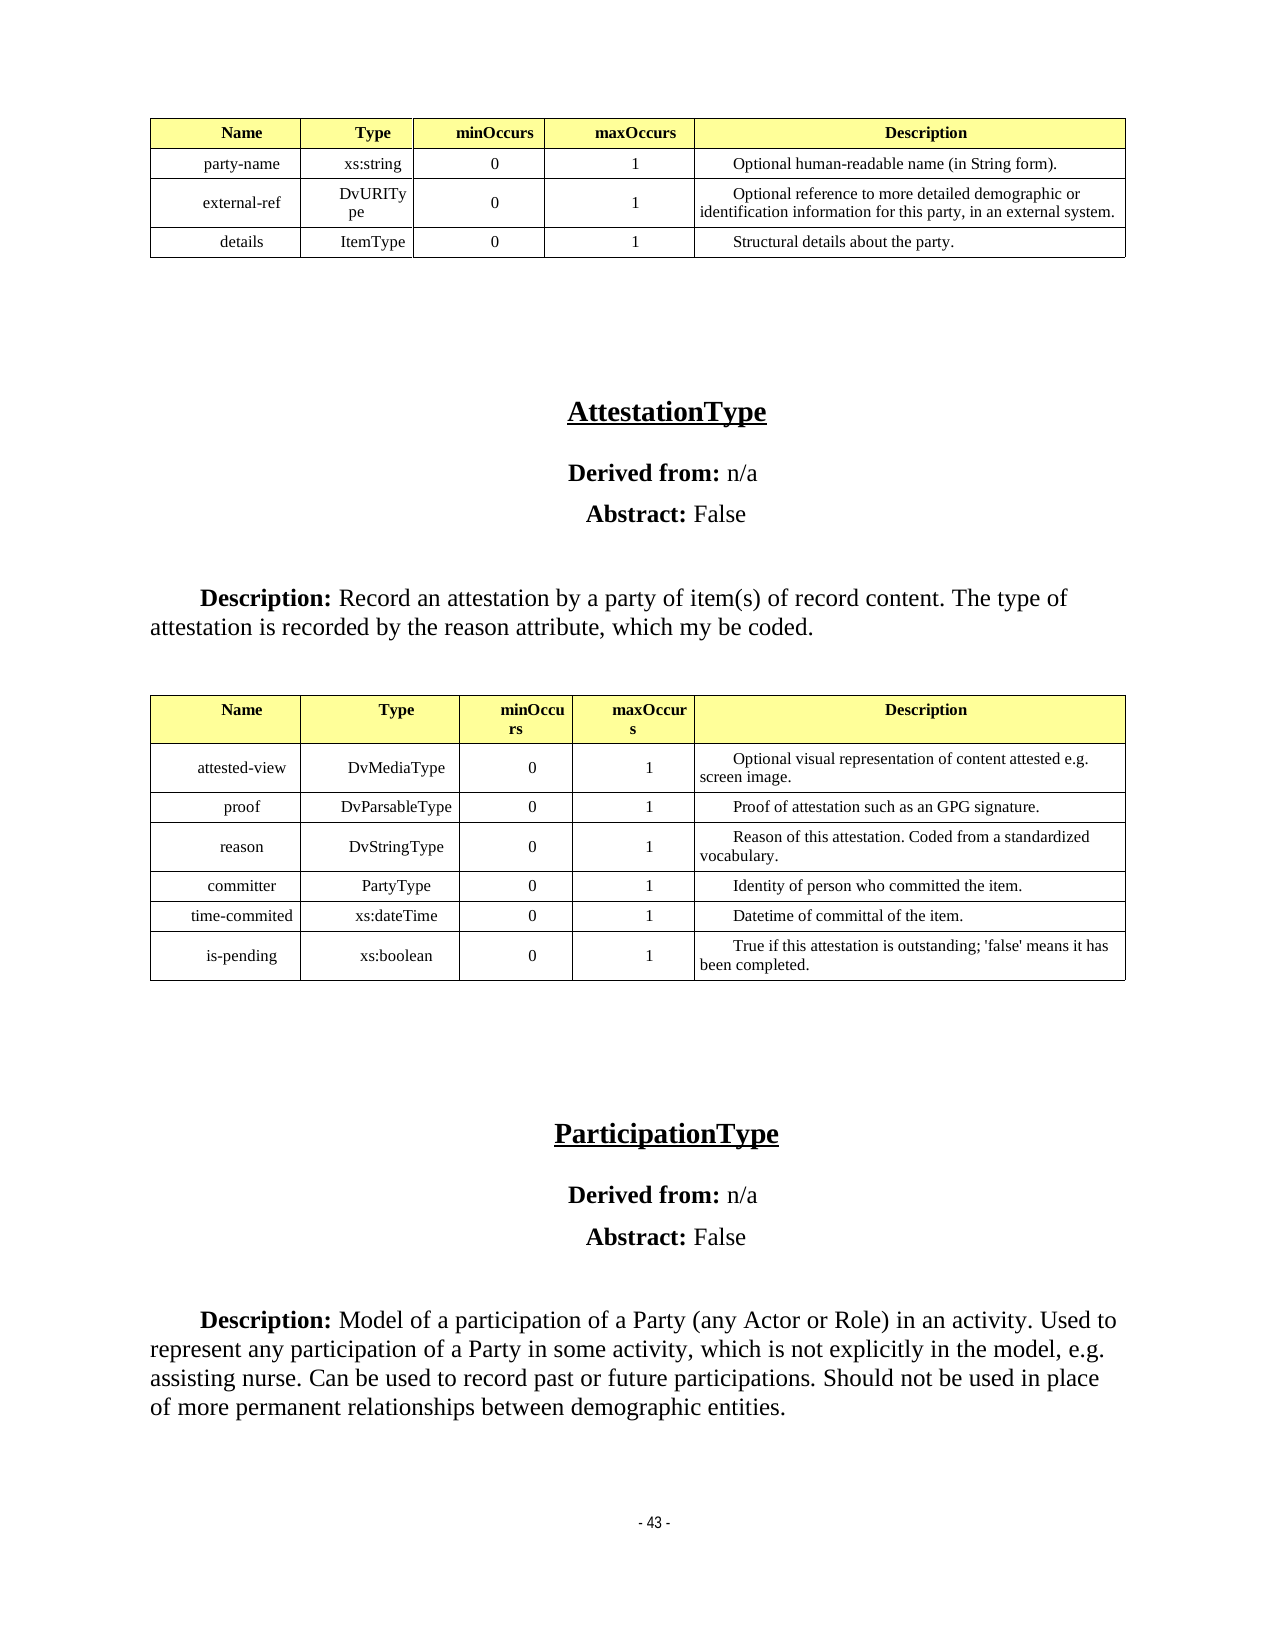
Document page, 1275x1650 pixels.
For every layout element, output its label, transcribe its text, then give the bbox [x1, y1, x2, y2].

table_cell 0 [414, 149, 544, 178]
table_cell 1 [573, 902, 694, 931]
table_cell 1 [545, 228, 694, 257]
table_cell 0 [460, 793, 572, 822]
table_cell time-commited [151, 902, 300, 931]
text ParticipationType [150, 1117, 1125, 1150]
table_cell Proof of attestation such as an GPG signature. [695, 793, 1125, 822]
table_cell PartyType [301, 872, 459, 901]
table_cell True if this attestation is outstanding; 'false' means it has been completed. [695, 932, 1125, 980]
text Derived from: n/a [150, 1180, 1125, 1209]
table_cell 1 [573, 872, 694, 901]
table_cell reason [151, 823, 300, 871]
table_cell Reason of this attestation. Coded from a standardized vocabulary. [695, 823, 1125, 871]
table_header Description [695, 119, 1125, 148]
table_cell Optional human-readable name (in String form). [695, 149, 1125, 178]
table_header minOccurs [414, 119, 544, 148]
table_cell 1 [545, 149, 694, 178]
table_cell details [151, 228, 300, 257]
table_cell 0 [460, 932, 572, 980]
text Derived from: n/a [150, 458, 1125, 487]
table_header Description [695, 696, 1125, 743]
table_cell 0 [414, 228, 544, 257]
table_header Name [151, 119, 300, 148]
table_cell committer [151, 872, 300, 901]
text AttestationType [150, 394, 1125, 428]
table_cell xs:boolean [301, 932, 459, 980]
table_cell 0 [460, 744, 572, 792]
table_cell DvParsableType [301, 793, 459, 822]
table_cell attested-view [151, 744, 300, 792]
table_header Name [151, 696, 300, 743]
table_cell 0 [460, 823, 572, 871]
table_header Type [301, 696, 459, 743]
table_cell DvMediaType [301, 744, 459, 792]
table_cell 0 [414, 179, 544, 227]
table_cell DvURIType [301, 179, 412, 227]
table_cell 1 [573, 823, 694, 871]
table_cell party-name [151, 149, 300, 178]
table_cell external-ref [151, 179, 300, 227]
table_cell 1 [573, 932, 694, 980]
table_header maxOccurs [545, 119, 694, 148]
text Description: Model of a participation of a Party (any Actor or Role) in an activity. Used to represent any participation of a Party in some activity, which is not explicitly in the model, e.g. assisting nurse. Can be used to record past or future participations. Should not be used in place of more permanent relationships between demographic entities. [150, 1305, 1125, 1450]
table_cell 1 [573, 793, 694, 822]
table_cell xs:string [301, 149, 412, 178]
table_cell is-pending [151, 932, 300, 980]
table_cell Optional visual representation of content attested e.g. screen image. [695, 744, 1125, 792]
text Abstract: False [150, 499, 1125, 528]
table_cell Identity of person who committed the item. [695, 872, 1125, 901]
text Description: Record an attestation by a party of item(s) of record content. The type of attestation is recorded by the reason attribute, which my be coded. [150, 582, 1125, 641]
table_cell ItemType [301, 228, 412, 257]
table_cell 1 [573, 744, 694, 792]
table_header Type [301, 119, 412, 148]
table_cell Structural details about the party. [695, 228, 1125, 257]
table_header maxOccurs [573, 696, 694, 743]
table_cell 0 [460, 902, 572, 931]
table_header minOccurs [460, 696, 572, 743]
table_cell xs:dateTime [301, 902, 459, 931]
table_cell DvStringType [301, 823, 459, 871]
table_cell Datetime of committal of the item. [695, 902, 1125, 931]
table_cell 1 [545, 179, 694, 227]
table_cell proof [151, 793, 300, 822]
table_cell Optional reference to more detailed demographic or identification information for this party, in an external system. [695, 179, 1125, 227]
table_cell 0 [460, 872, 572, 901]
text Abstract: False [150, 1222, 1125, 1251]
